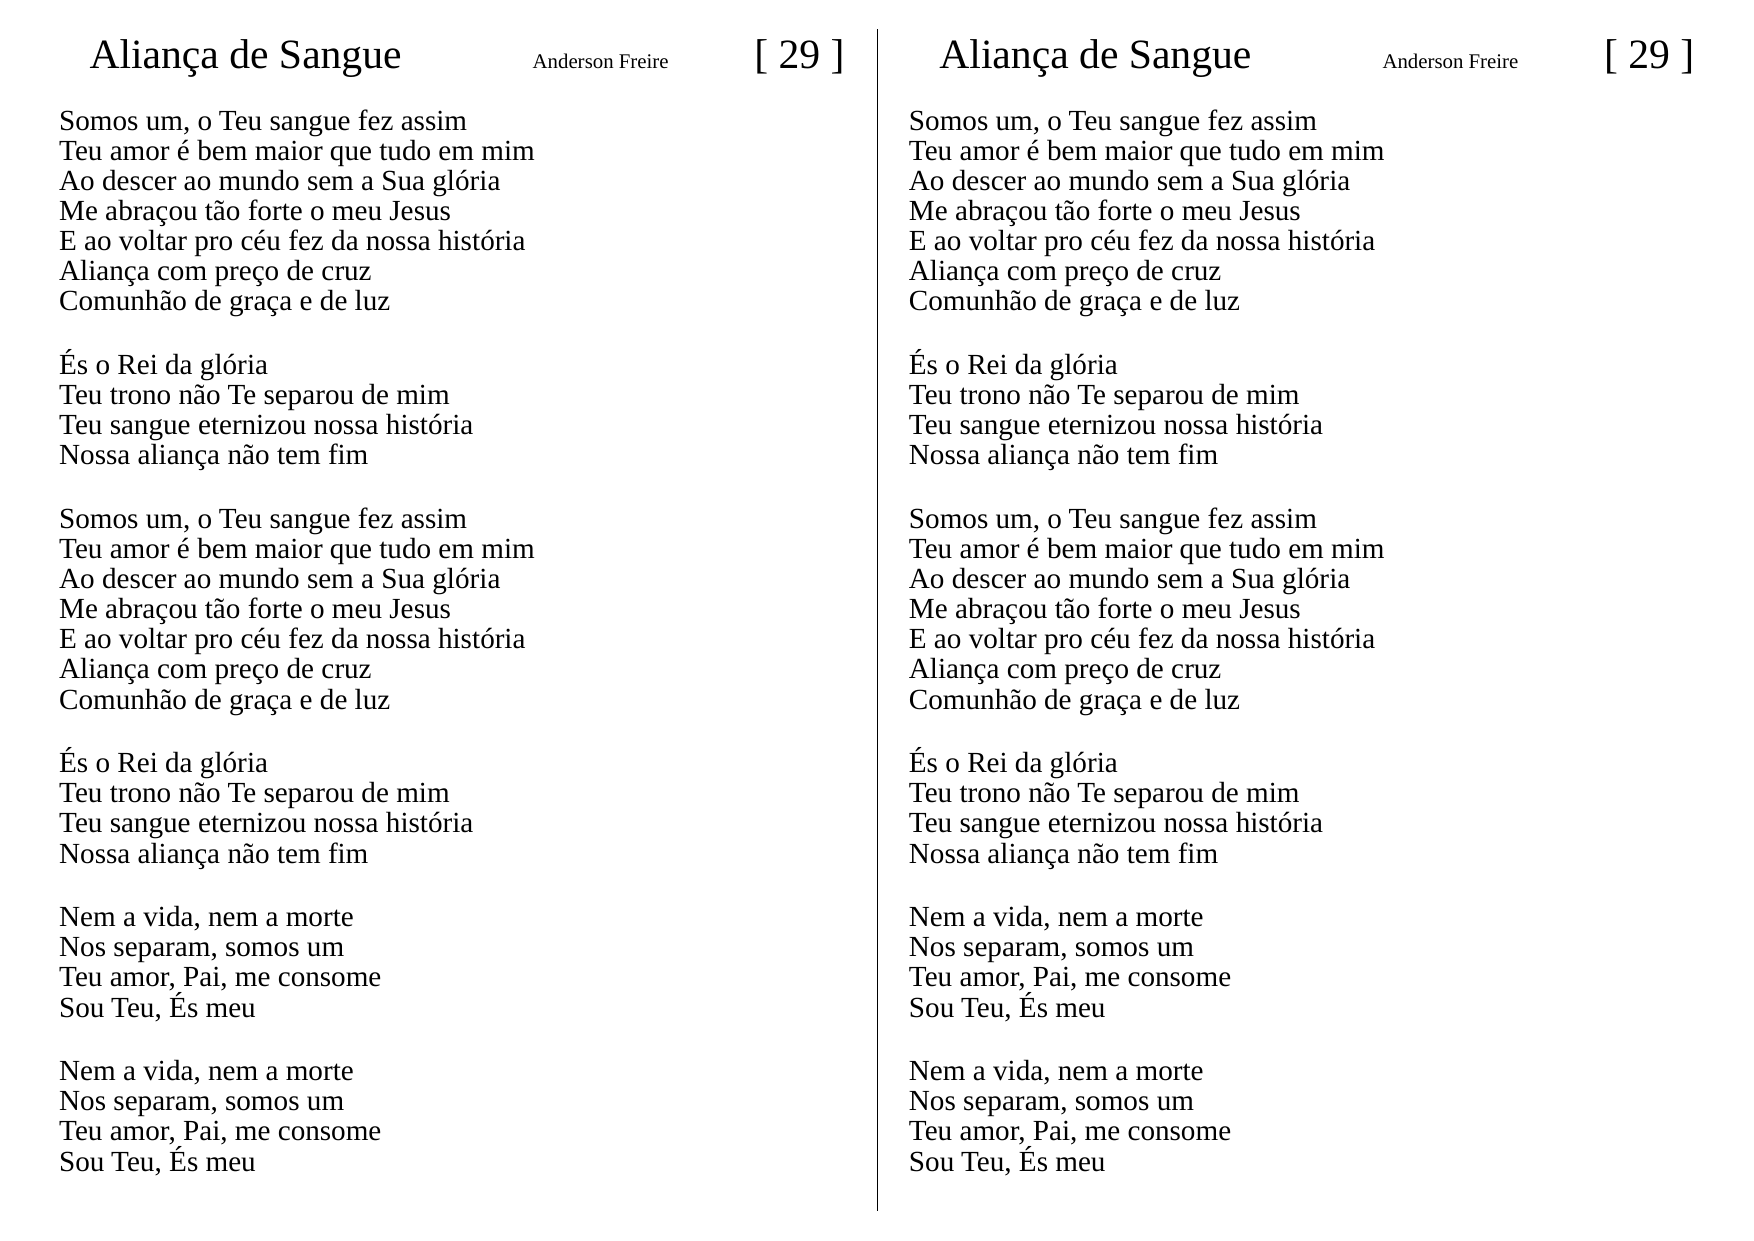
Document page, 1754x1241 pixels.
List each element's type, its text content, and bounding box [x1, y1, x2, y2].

text Teu trono não Te separou de mim [909, 779, 1724, 809]
text Teu amor é bem maior que tudo em mim [909, 534, 1724, 564]
text Sou Teu, És meu [59, 993, 875, 1023]
text És o Rei da glória [909, 350, 1724, 381]
text Teu amor, Pai, me consome [59, 963, 875, 993]
text Nossa aliança não tem fim [59, 839, 875, 869]
text Teu sangue eternizou nossa história [59, 411, 875, 441]
text Ao descer ao mundo sem a Sua glória [59, 564, 875, 595]
text És o Rei da glória [59, 350, 875, 381]
text Somos um, o Teu sangue fez assim [909, 106, 1724, 136]
text Teu trono não Te separou de mim [909, 381, 1724, 411]
text Nem a vida, nem a morte [909, 903, 1724, 933]
text Aliança com preço de cruz [59, 655, 875, 685]
text Comunhão de graça e de luz [909, 287, 1724, 317]
text Ao descer ao mundo sem a Sua glória [59, 166, 875, 196]
text Comunhão de graça e de luz [59, 685, 875, 715]
text Teu amor é bem maior que tudo em mim [909, 136, 1724, 166]
text Nem a vida, nem a morte [59, 903, 875, 933]
text Me abraçou tão forte o meu Jesus [909, 196, 1724, 227]
text Nossa aliança não tem fim [59, 441, 875, 471]
text És o Rei da glória [59, 749, 875, 779]
text Nos separam, somos um [909, 933, 1724, 963]
text Sou Teu, És meu [909, 993, 1724, 1023]
text Nem a vida, nem a morte [59, 1057, 875, 1087]
text Aliança com preço de cruz [909, 655, 1724, 685]
text Teu sangue eternizou nossa história [909, 809, 1724, 839]
text És o Rei da glória [909, 749, 1724, 779]
text Nossa aliança não tem fim [909, 839, 1724, 869]
text Nem a vida, nem a morte [909, 1057, 1724, 1087]
text E ao voltar pro céu fez da nossa história [59, 625, 875, 655]
text Somos um, o Teu sangue fez assim [59, 106, 875, 136]
text E ao voltar pro céu fez da nossa história [59, 227, 875, 257]
text Nossa aliança não tem fim [909, 441, 1724, 471]
text Nos separam, somos um [59, 933, 875, 963]
text Aliança de Sangue Anderson Freire [ 29 ] [59, 29, 875, 77]
text Sou Teu, És meu [909, 1147, 1724, 1177]
text Ao descer ao mundo sem a Sua glória [909, 166, 1724, 196]
text Me abraçou tão forte o meu Jesus [59, 595, 875, 625]
text E ao voltar pro céu fez da nossa história [909, 625, 1724, 655]
text Teu amor é bem maior que tudo em mim [59, 136, 875, 166]
text Me abraçou tão forte o meu Jesus [909, 595, 1724, 625]
text Teu sangue eternizou nossa história [909, 411, 1724, 441]
text Aliança de Sangue Anderson Freire [ 29 ] [909, 29, 1724, 77]
text Nos separam, somos um [909, 1087, 1724, 1117]
text Somos um, o Teu sangue fez assim [59, 504, 875, 534]
text Teu amor, Pai, me consome [909, 1117, 1724, 1147]
text Teu trono não Te separou de mim [59, 779, 875, 809]
text Comunhão de graça e de luz [59, 287, 875, 317]
text Teu amor, Pai, me consome [909, 963, 1724, 993]
text Nos separam, somos um [59, 1087, 875, 1117]
text Somos um, o Teu sangue fez assim [909, 504, 1724, 534]
text Aliança com preço de cruz [909, 257, 1724, 287]
text Comunhão de graça e de luz [909, 685, 1724, 715]
text Teu trono não Te separou de mim [59, 381, 875, 411]
text Ao descer ao mundo sem a Sua glória [909, 564, 1724, 595]
text Teu amor, Pai, me consome [59, 1117, 875, 1147]
text Me abraçou tão forte o meu Jesus [59, 196, 875, 227]
text Aliança com preço de cruz [59, 257, 875, 287]
text E ao voltar pro céu fez da nossa história [909, 227, 1724, 257]
text Teu amor é bem maior que tudo em mim [59, 534, 875, 564]
text Teu sangue eternizou nossa história [59, 809, 875, 839]
text Sou Teu, És meu [59, 1147, 875, 1177]
